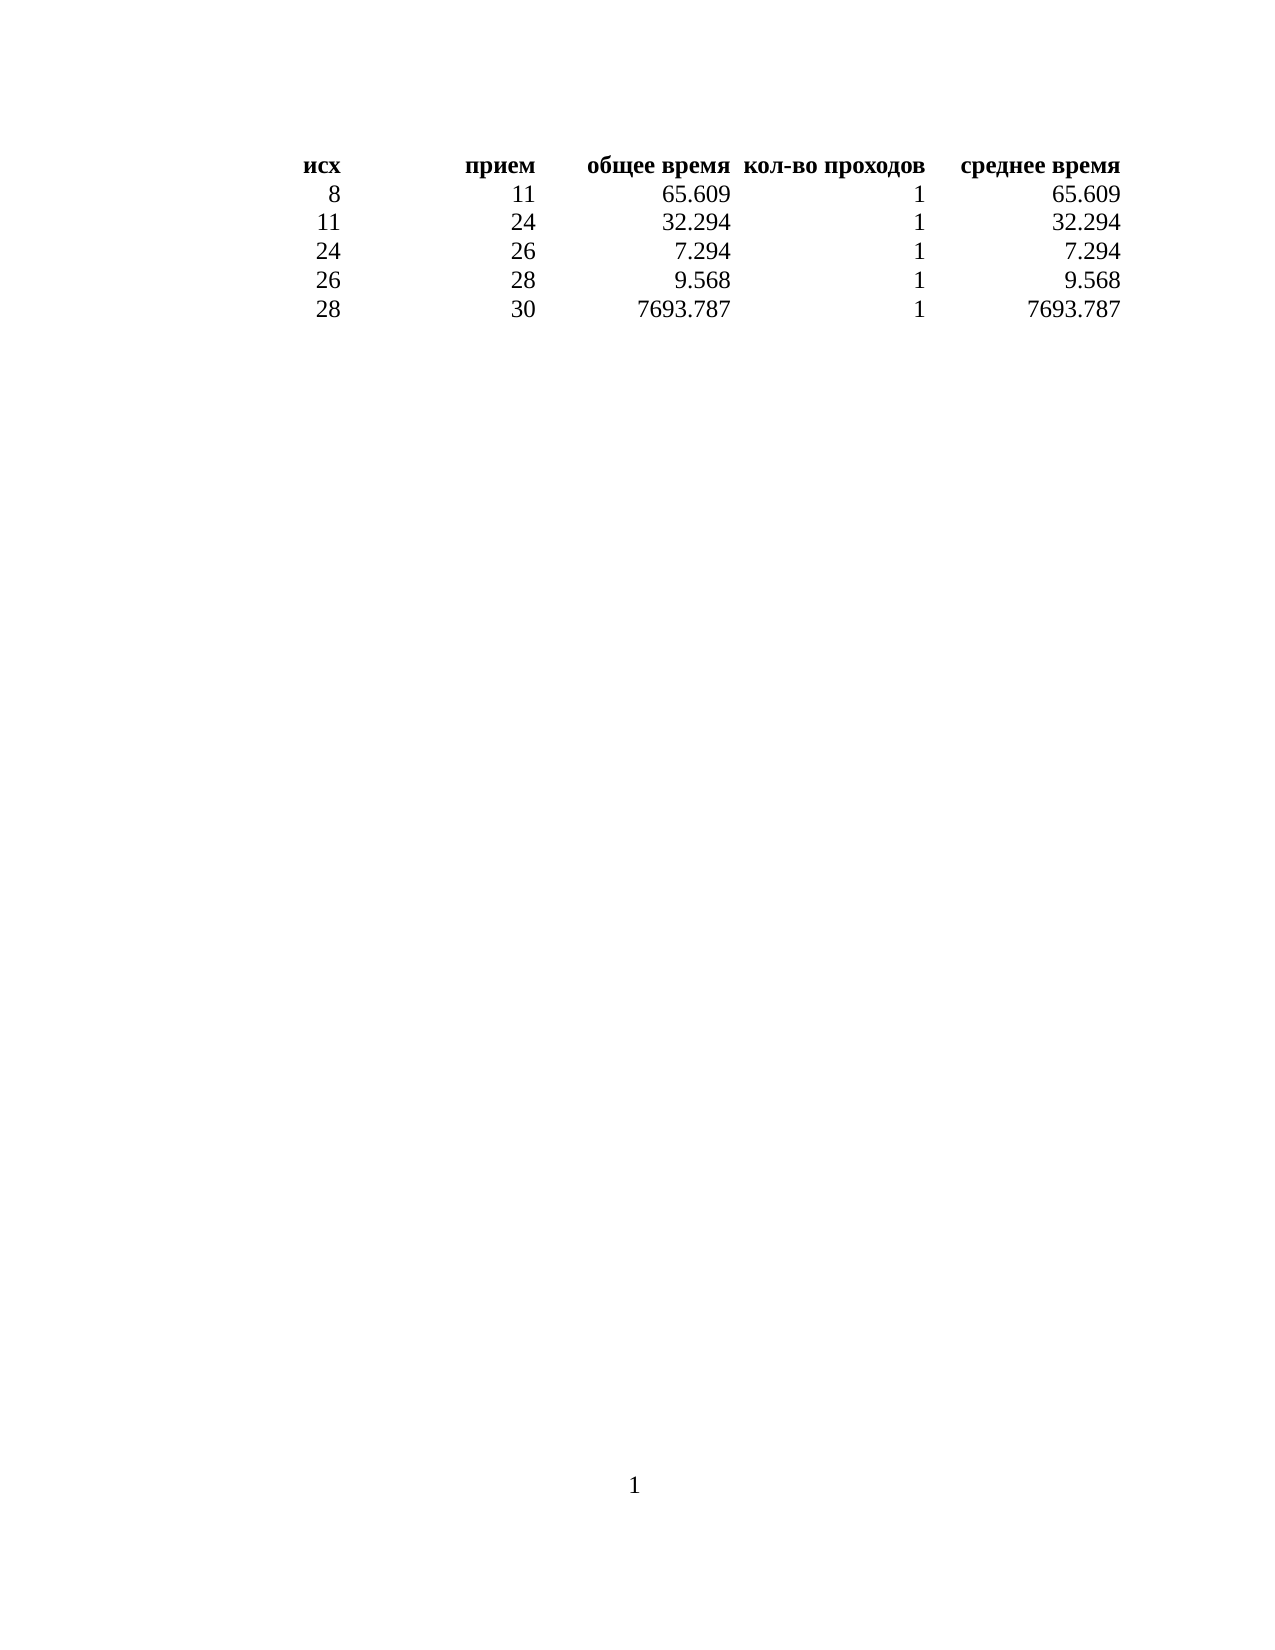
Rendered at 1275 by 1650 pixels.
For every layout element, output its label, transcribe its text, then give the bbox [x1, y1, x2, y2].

table_cell 65.609 [930, 179, 1125, 207]
table_cell 11 [150, 208, 345, 236]
table_cell 1 [735, 179, 930, 207]
table_cell 28 [345, 265, 540, 294]
table_header прием [345, 150, 540, 179]
table_cell 24 [150, 236, 345, 265]
table_cell 1 [735, 236, 930, 265]
table_header среднее время [930, 150, 1125, 179]
table_cell 1 [735, 208, 930, 236]
table_header общее время [540, 150, 735, 179]
table_header кол-во проходов [735, 150, 930, 179]
table_cell 7693.787 [930, 294, 1125, 322]
table_cell 65.609 [540, 179, 735, 207]
table_cell 9.568 [540, 265, 735, 294]
table_cell 1 [735, 294, 930, 322]
table_cell 24 [345, 208, 540, 236]
table_cell 32.294 [540, 208, 735, 236]
table_cell 7693.787 [540, 294, 735, 322]
table_cell 9.568 [930, 265, 1125, 294]
table_cell 32.294 [930, 208, 1125, 236]
table_cell 28 [150, 294, 345, 322]
table_header исх [150, 150, 345, 179]
table_cell 26 [150, 265, 345, 294]
table_cell 30 [345, 294, 540, 322]
table_cell 7.294 [540, 236, 735, 265]
table_cell 7.294 [930, 236, 1125, 265]
table_cell 26 [345, 236, 540, 265]
table_cell 1 [735, 265, 930, 294]
table_cell 11 [345, 179, 540, 207]
table_cell 8 [150, 179, 345, 207]
